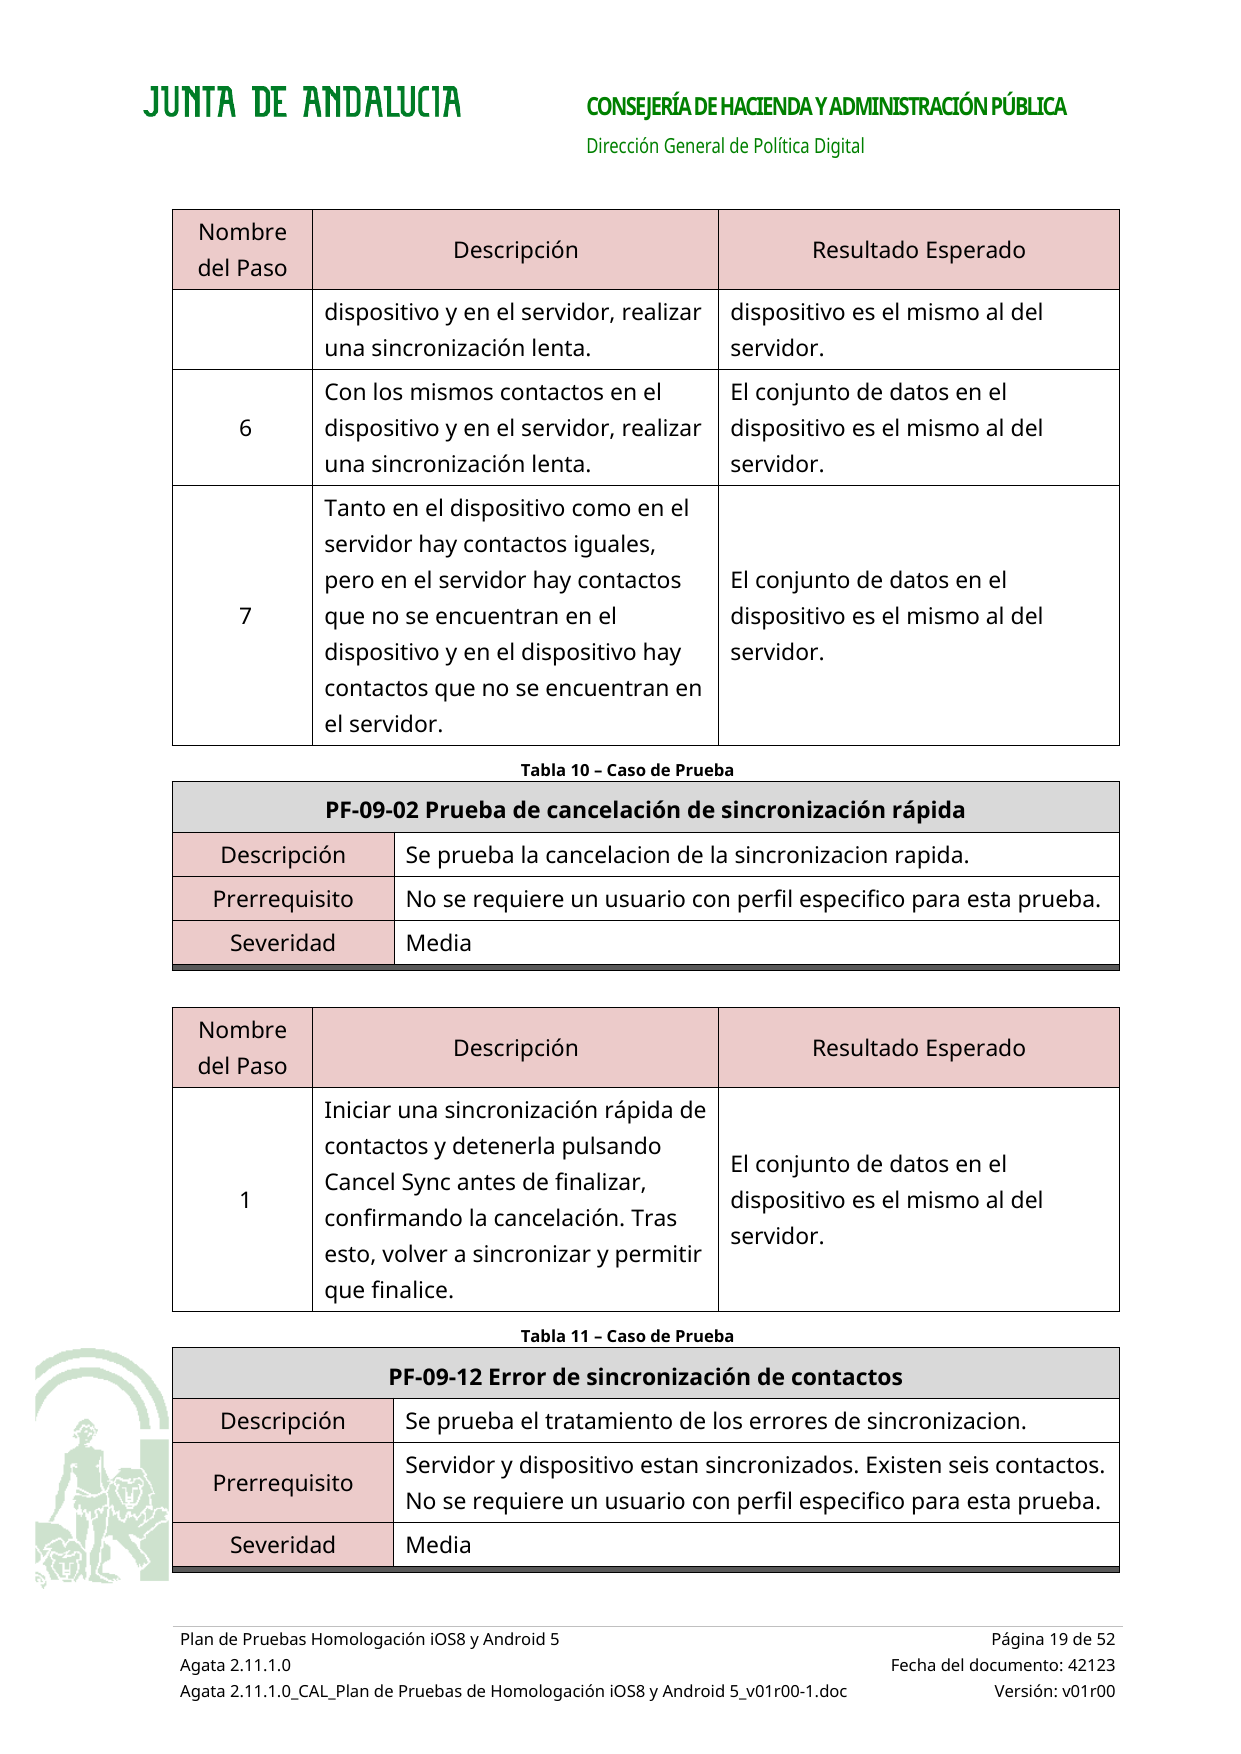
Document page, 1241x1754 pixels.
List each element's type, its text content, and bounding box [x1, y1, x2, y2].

table_cell Tanto en el dispositivo como en el servidor hay contactos iguales, pero en el servidor hay contactos que no se encuentran en el dispositivo y en el dispositivo hay contactos que no se encuentran en el servidor. [313, 486, 718, 745]
table_cell Descripción [173, 1399, 393, 1442]
table_header Resultado Esperado [719, 1008, 1119, 1087]
table_cell Severidad [173, 921, 394, 964]
table_header Nombre del Paso [173, 210, 312, 289]
table_cell Servidor y dispositivo estan sincronizados. Existen seis contactos. No se requiere un usuario con perfil especifico para esta prueba. [394, 1443, 1119, 1522]
table_cell 7 [173, 486, 312, 745]
table_cell dispositivo y en el servidor, realizar una sincronización lenta. [313, 290, 718, 369]
table_cell Media [395, 921, 1119, 964]
table_cell Media [394, 1523, 1119, 1566]
table_cell No se requiere un usuario con perfil especifico para esta prueba. [395, 877, 1119, 920]
table_header PF-09-12 Error de sincronización de contactos [173, 1348, 1119, 1398]
table_header Descripción [313, 210, 718, 289]
table_cell Iniciar una sincronización rápida de contactos y detenerla pulsando Cancel Sync antes de finalizar, confirmando la cancelación. Tras esto, volver a sincronizar y permitir que finalice. [313, 1088, 718, 1311]
table_header Resultado Esperado [719, 210, 1119, 289]
table_cell [173, 1567, 1119, 1572]
table_cell Descripción [173, 833, 394, 876]
table_cell [173, 965, 1119, 970]
table_cell [173, 290, 312, 369]
table_cell Severidad [173, 1523, 393, 1566]
table_header Nombre del Paso [173, 1008, 312, 1087]
table_cell dispositivo es el mismo al del servidor. [719, 290, 1119, 369]
table_cell Se prueba la cancelacion de la sincronizacion rapida. [395, 833, 1119, 876]
table_header PF-09-02 Prueba de cancelación de sincronización rápida [173, 782, 1119, 832]
table_cell Se prueba el tratamiento de los errores de sincronizacion. [394, 1399, 1119, 1442]
picture [143, 86, 461, 117]
table_cell Con los mismos contactos en el dispositivo y en el servidor, realizar una sincronización lenta. [313, 370, 718, 485]
table_cell 1 [173, 1088, 312, 1311]
text Tabla 10 – Caso de Prueba [148, 758, 1107, 781]
table_header Descripción [313, 1008, 718, 1087]
table_cell El conjunto de datos en el dispositivo es el mismo al del servidor. [719, 1088, 1119, 1311]
table_cell Prerrequisito [173, 1443, 393, 1522]
table_cell El conjunto de datos en el dispositivo es el mismo al del servidor. [719, 486, 1119, 745]
text Tabla 11 – Caso de Prueba [148, 1324, 1107, 1347]
table_cell El conjunto de datos en el dispositivo es el mismo al del servidor. [719, 370, 1119, 485]
table_cell 6 [173, 370, 312, 485]
table_cell Prerrequisito [173, 877, 394, 920]
